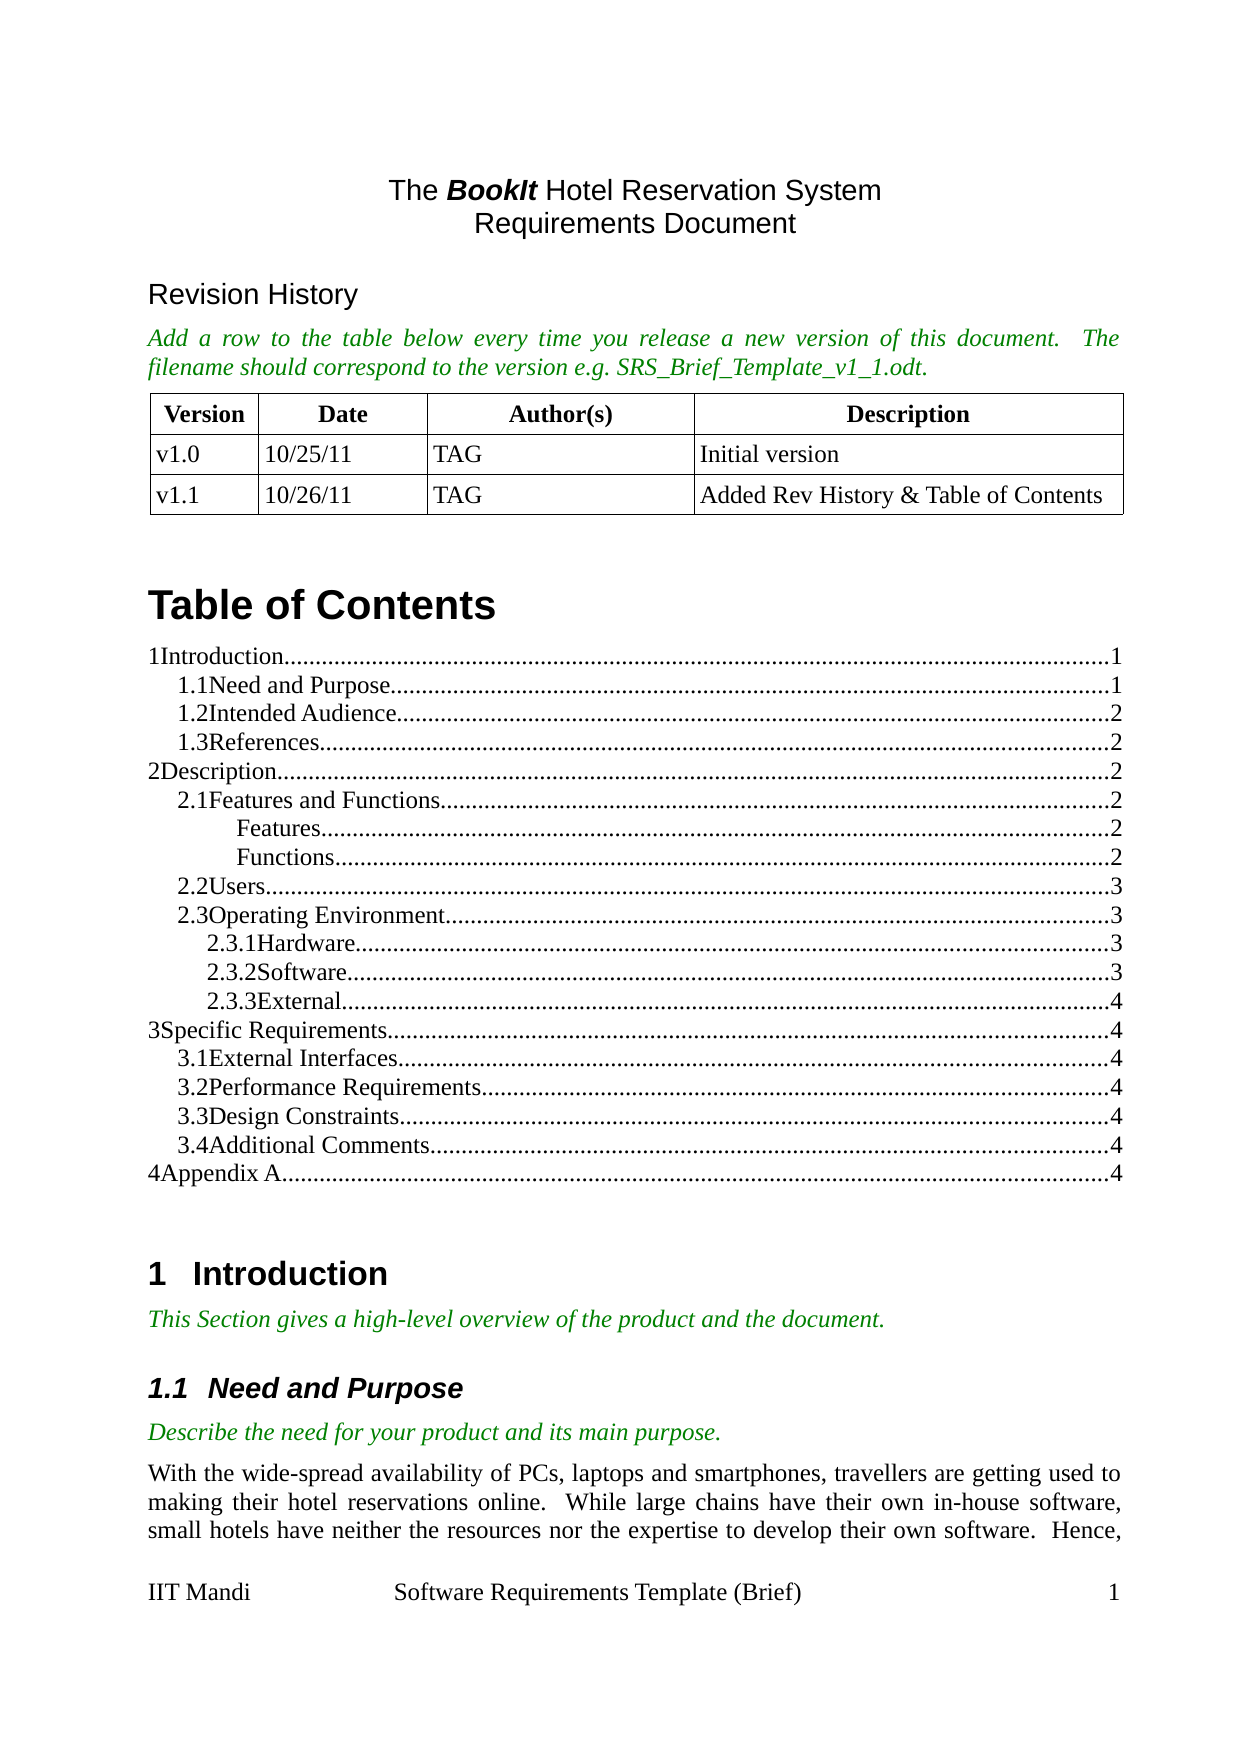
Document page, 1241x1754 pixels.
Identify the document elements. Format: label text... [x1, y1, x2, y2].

table_header Version [151, 394, 258, 433]
text 2Description 2 [148, 756, 1123, 785]
table_header Author(s) [428, 394, 694, 433]
text 1.1Need and Purpose 1 [177, 670, 1123, 698]
text Functions 2 [236, 842, 1123, 871]
table_cell 25/10/11 [259, 435, 427, 474]
table_cell TAG [428, 435, 694, 474]
subtitle The BookIt Hotel Reservation System Requirements Document [148, 173, 1123, 240]
text 1.2Intended Audience 2 [177, 698, 1123, 727]
text 1Introduction 1 [148, 641, 1123, 670]
text 3.3Design Constraints 4 [177, 1101, 1123, 1130]
text With the wide-spread availability of PCs, laptops and smartphones, travellers are getting used to making their hotel reservations online. While large chains have their own in-house software, small hotels have neither the resources nor the expertise to develop their own software. Hence, [148, 1458, 1123, 1544]
text 2.3.2Software 3 [207, 957, 1123, 986]
text Describe the need for your product and its main purpose. [148, 1417, 1123, 1446]
table_cell v1.0 [151, 435, 258, 474]
table_cell v1.1 [151, 475, 258, 514]
text 1.3References 2 [177, 727, 1123, 756]
text 3.1External Interfaces 4 [177, 1043, 1123, 1072]
text 2.3Operating Environment 3 [177, 900, 1123, 928]
subtitle Introduction [148, 1253, 1123, 1292]
text 2.2Users 3 [177, 871, 1123, 900]
text 3.4Additional Comments 4 [177, 1130, 1123, 1158]
text 3.2Performance Requirements 4 [177, 1072, 1123, 1101]
text Features 2 [236, 813, 1123, 842]
text 2.3.3External 4 [207, 986, 1123, 1015]
table_cell Initial version [695, 435, 1123, 474]
text 4Appendix A 4 [148, 1158, 1123, 1187]
table_cell 26/10/11 [259, 475, 427, 514]
text 2.1Features and Functions 2 [177, 785, 1123, 813]
subtitle Revision History [148, 277, 1123, 311]
subtitle Need and Purpose [148, 1371, 1123, 1404]
text This Section gives a high-level overview of the product and the document. [148, 1304, 1123, 1333]
text 3Specific Requirements 4 [148, 1015, 1123, 1043]
table_header Date [259, 394, 427, 433]
text Add a row to the table below every time you release a new version of this document. The filename should correspond to the version e.g. SRS_Brief_Template_v1_1.odt. [148, 323, 1123, 381]
table_header Description [695, 394, 1123, 433]
subtitle Table of Contents [148, 581, 1123, 628]
table_cell Added Rev History & Table of Contents [695, 475, 1123, 514]
text 2.3.1Hardware 3 [207, 928, 1123, 957]
table_cell TAG [428, 475, 694, 514]
